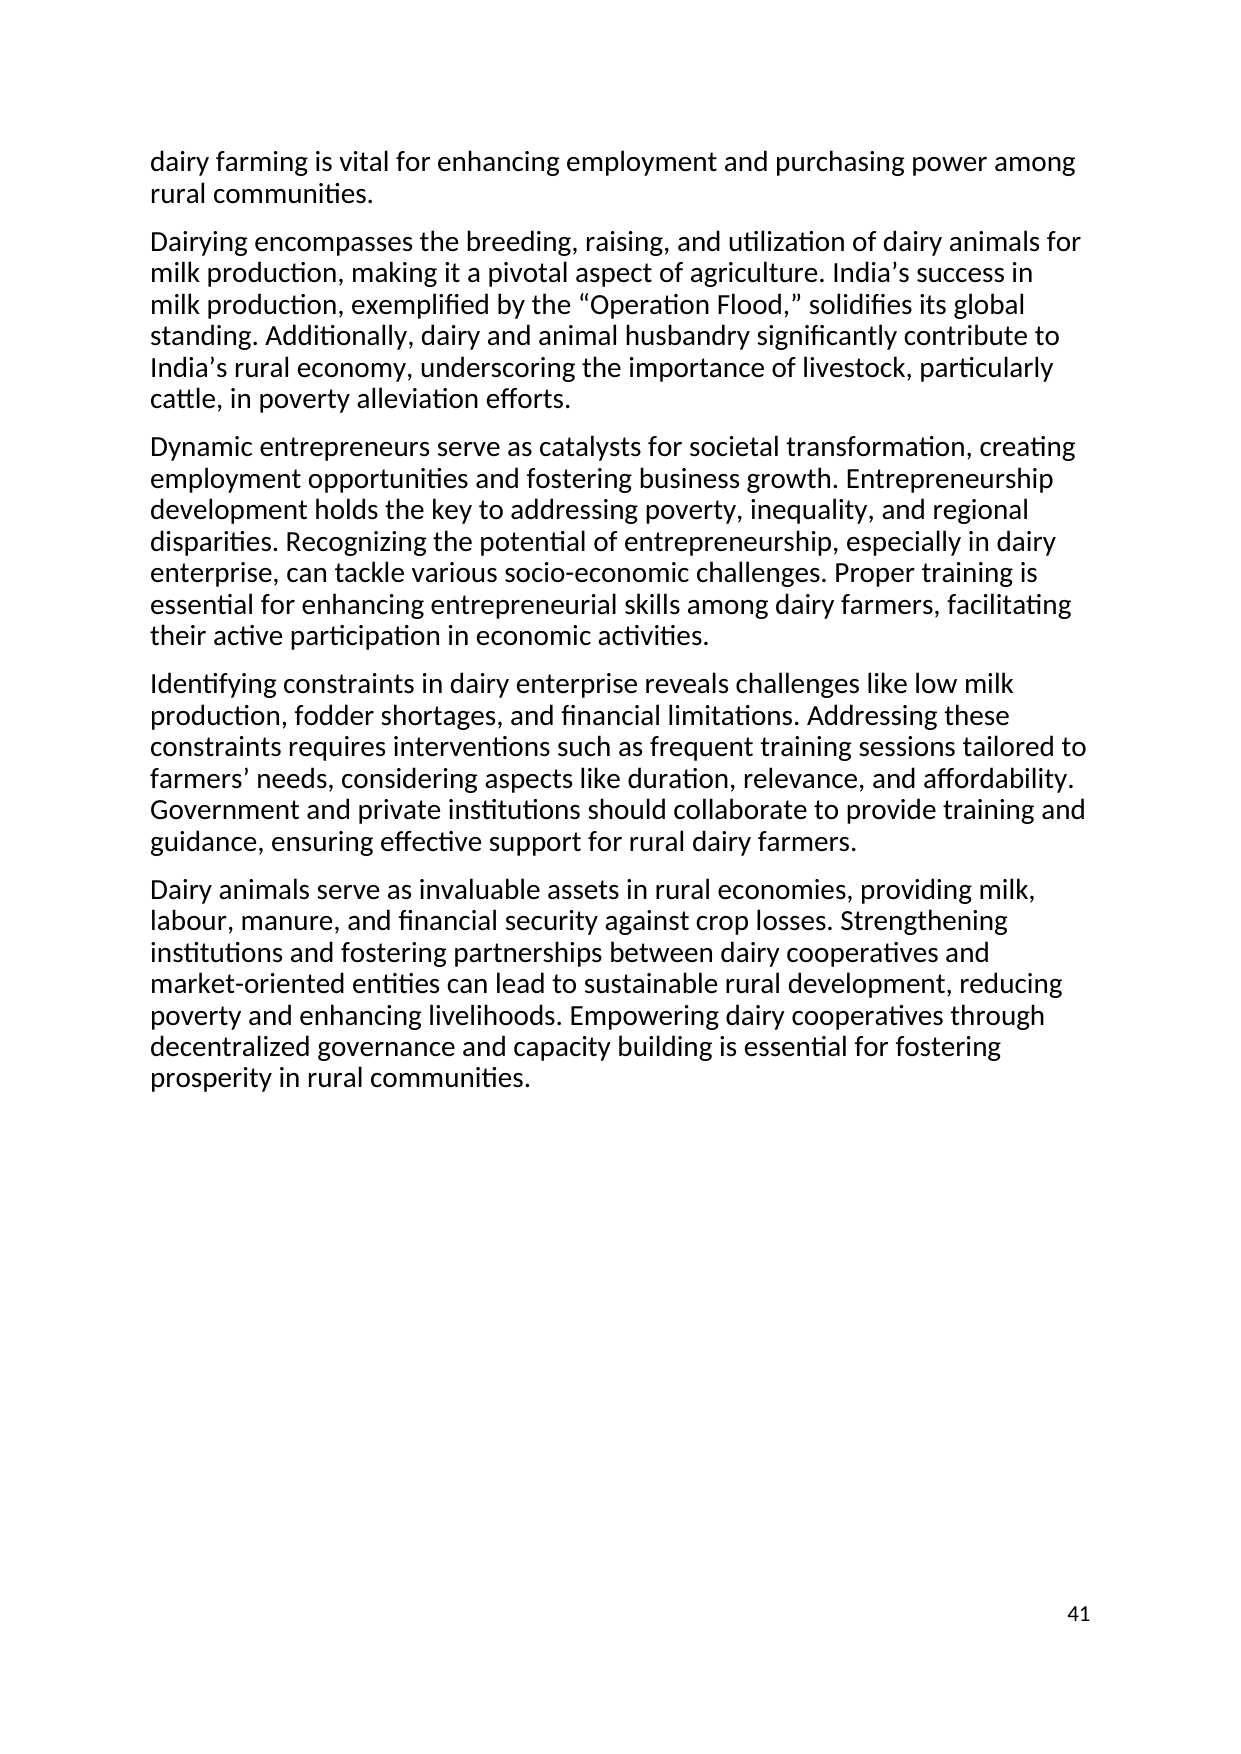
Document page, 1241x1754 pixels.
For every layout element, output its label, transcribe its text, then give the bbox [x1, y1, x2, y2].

text Identifying constraints in dairy enterprise reveals challenges like low milk production, fodder shortages, and financial limitations. Addressing these constraints requires interventions such as frequent training sessions tailored to farmers’ needs, considering aspects like duration, relevance, and affordability. Government and private institutions should collaborate to provide training and guidance, ensuring effective support for rural dairy farmers. [150, 672, 1090, 858]
text dairy farming is vital for enhancing employment and purchasing power among rural communities. [150, 150, 1090, 211]
text Dynamic entrepreneurs serve as catalysts for societal transformation, creating employment opportunities and fostering business growth. Entrepreneurship development holds the key to addressing poverty, inequality, and regional disparities. Recognizing the potential of entrepreneurship, especially in dairy enterprise, can tackle various socio-economic challenges. Proper training is essential for enhancing entrepreneurial skills among dairy farmers, facilitating their active participation in economic activities. [150, 435, 1090, 653]
text Dairy animals serve as invaluable assets in rural economies, providing milk, labour, manure, and financial security against crop losses. Strengthening institutions and fostering partnerships between dairy cooperatives and market-oriented entities can lead to sustainable rural development, reducing poverty and enhancing livelihoods. Empowering dairy cooperatives through decentralized governance and capacity building is essential for fostering prosperity in rural communities. [150, 877, 1090, 1095]
text Dairying encompasses the breeding, raising, and utilization of dairy animals for milk production, making it a pivotal aspect of agriculture. India’s success in milk production, exemplified by the “Operation Flood,” solidifies its global standing. Additionally, dairy and animal husbandry significantly contribute to India’s rural economy, underscoring the importance of livestock, particularly cattle, in poverty alleviation efforts. [150, 229, 1090, 416]
